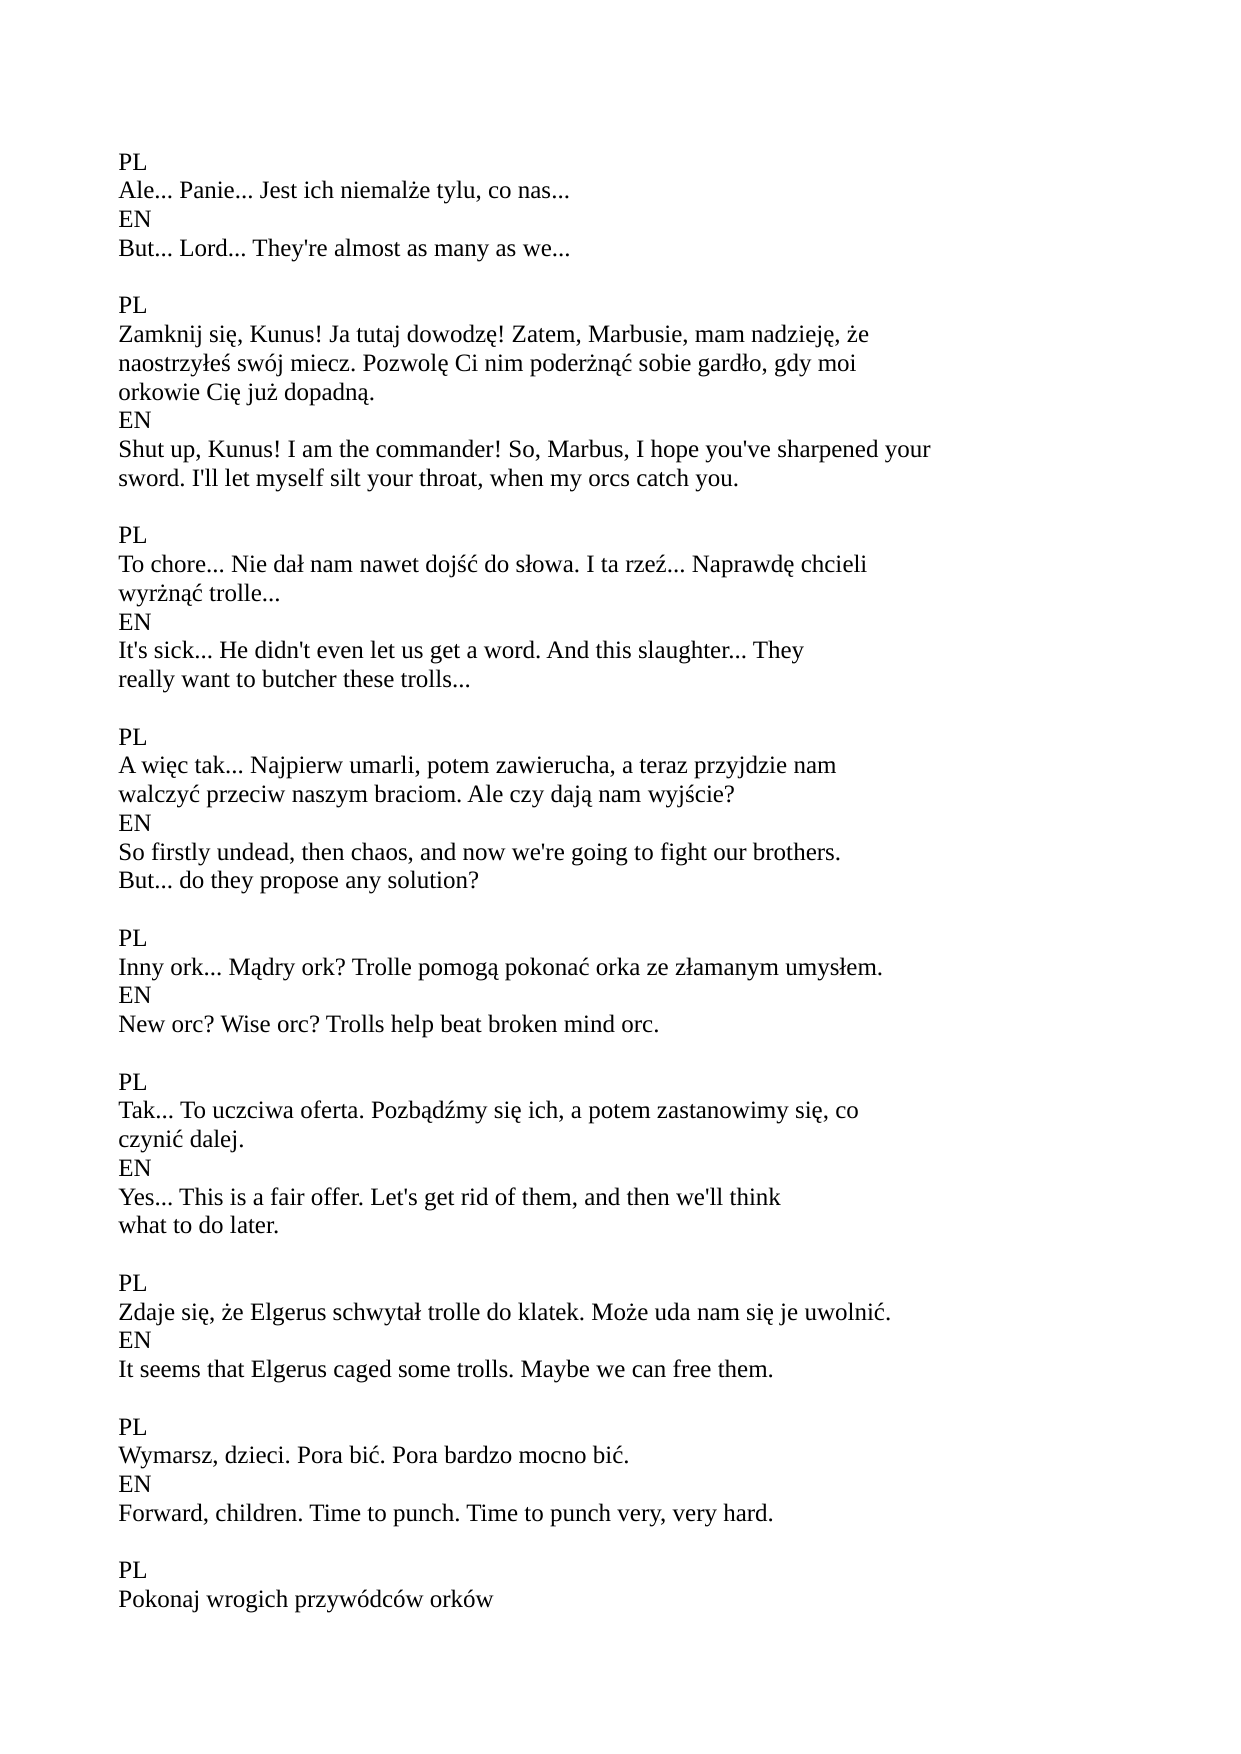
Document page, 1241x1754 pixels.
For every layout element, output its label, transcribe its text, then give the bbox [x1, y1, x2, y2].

text So firstly undead, then chaos, and now we're going to fight our brothers. [118, 837, 1122, 866]
text Ale... Panie... Jest ich niemalże tylu, co nas... [118, 176, 1122, 204]
text Tak... To uczciwa oferta. Pozbądźmy się ich, a potem zastanowimy się, co [118, 1096, 1122, 1124]
text But... Lord... They're almost as many as we... [118, 233, 1122, 262]
text Pokonaj wrogich przywódców orków [118, 1584, 1122, 1613]
text PL [118, 147, 1122, 176]
text naostrzyłeś swój miecz. Pozwolę Ci nim poderżnąć sobie gardło, gdy moi [118, 348, 1122, 377]
text walczyć przeciw naszym braciom. Ale czy dają nam wyjście? [118, 779, 1122, 808]
text It seems that Elgerus caged some trolls. Maybe we can free them. [118, 1354, 1122, 1383]
text Yes... This is a fair offer. Let's get rid of them, and then we'll think [118, 1182, 1122, 1211]
text wyrżnąć trolle... [118, 578, 1122, 607]
text Shut up, Kunus! I am the commander! So, Marbus, I hope you've sharpened your [118, 434, 1122, 463]
text EN [118, 406, 1122, 434]
text Inny ork... Mądry ork? Trolle pomogą pokonać orka ze złamanym umysłem. [118, 952, 1122, 981]
text PL [118, 1412, 1122, 1441]
text PL [118, 521, 1122, 549]
text EN [118, 1153, 1122, 1182]
text PL [118, 291, 1122, 319]
text Zdaje się, że Elgerus schwytał trolle do klatek. Może uda nam się je uwolnić. [118, 1297, 1122, 1326]
text EN [118, 981, 1122, 1009]
text To chore... Nie dał nam nawet dojść do słowa. I ta rzeź... Naprawdę chcieli [118, 549, 1122, 578]
text EN [118, 1326, 1122, 1354]
text EN [118, 1469, 1122, 1498]
text EN [118, 808, 1122, 837]
text PL [118, 1268, 1122, 1297]
text sword. I'll let myself silt your throat, when my orcs catch you. [118, 463, 1122, 492]
text Forward, children. Time to punch. Time to punch very, very hard. [118, 1498, 1122, 1527]
text orkowie Cię już dopadną. [118, 377, 1122, 406]
text PL [118, 1067, 1122, 1096]
text what to do later. [118, 1211, 1122, 1239]
text But... do they propose any solution? [118, 866, 1122, 894]
text New orc? Wise orc? Trolls help beat broken mind orc. [118, 1009, 1122, 1038]
text PL [118, 1556, 1122, 1584]
text czynić dalej. [118, 1124, 1122, 1153]
text PL [118, 923, 1122, 952]
text EN [118, 204, 1122, 233]
text EN [118, 607, 1122, 636]
text A więc tak... Najpierw umarli, potem zawierucha, a teraz przyjdzie nam [118, 751, 1122, 779]
text PL [118, 722, 1122, 751]
text really want to butcher these trolls... [118, 664, 1122, 693]
text It's sick... He didn't even let us get a word. And this slaughter... They [118, 636, 1122, 664]
text Zamknij się, Kunus! Ja tutaj dowodzę! Zatem, Marbusie, mam nadzieję, że [118, 319, 1122, 348]
text Wymarsz, dzieci. Pora bić. Pora bardzo mocno bić. [118, 1441, 1122, 1469]
